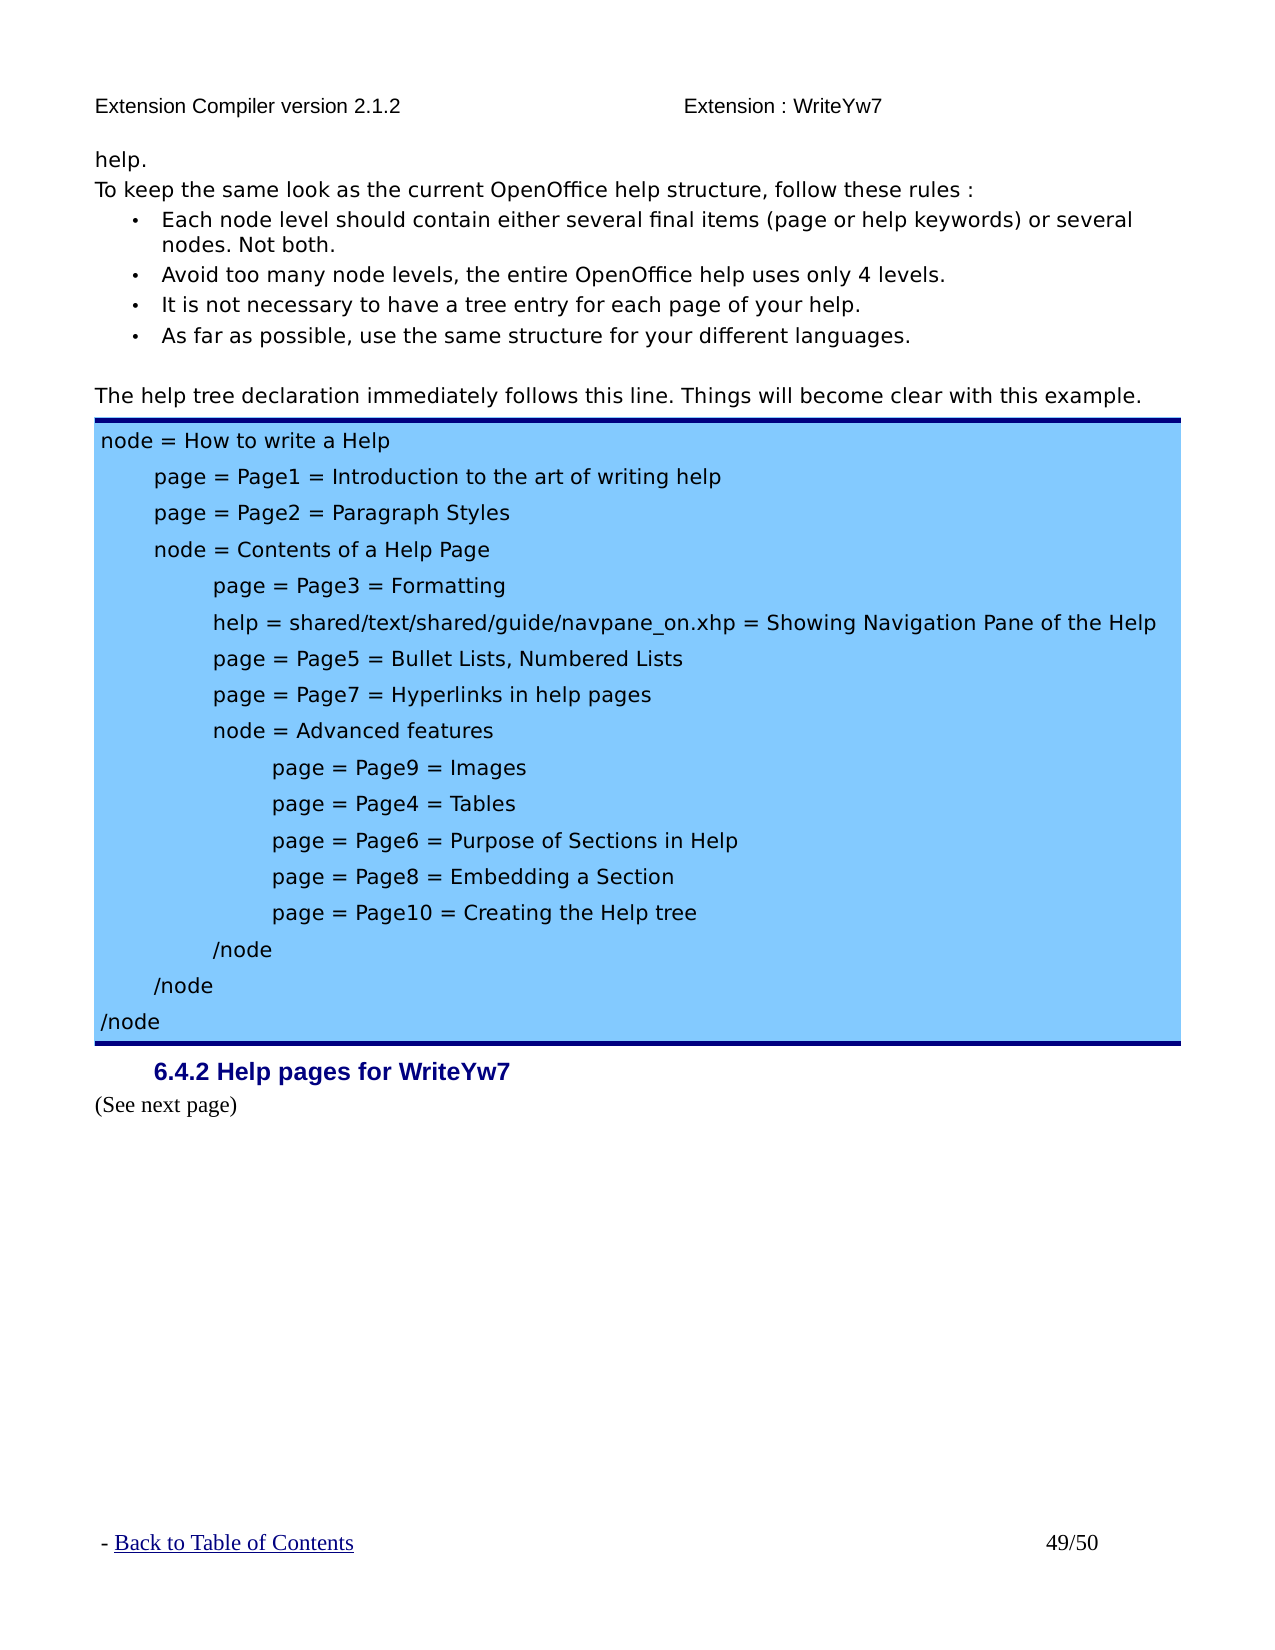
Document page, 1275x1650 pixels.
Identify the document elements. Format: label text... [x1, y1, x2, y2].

list Each node level should contain either several final items (page or help keywords) or several nodes. Not both. [132, 208, 1181, 257]
text page = Page1 = Introduction to the art of writing help [94, 454, 1181, 489]
text page = Page2 = Paragraph Styles [94, 490, 1181, 526]
text /node [94, 963, 1181, 998]
text page = Page9 = Images [94, 745, 1181, 780]
text page = Page8 = Embedding a Section [94, 854, 1181, 889]
text /node [94, 926, 1181, 962]
text (See next page) [94, 1092, 1181, 1117]
text page = Page3 = Formatting [94, 563, 1181, 598]
list Avoid too many node levels, the entire OpenOffice help uses only 4 levels. [132, 263, 1181, 287]
text node = How to write a Help [94, 419, 1181, 453]
text To keep the same look as the current OpenOffice help structure, follow these rules : [94, 178, 1181, 202]
text page = Page6 = Purpose of Sections in Help [94, 817, 1181, 853]
subtitle Help pages for WriteYw7 [153, 1058, 1181, 1086]
text page = Page5 = Bullet Lists, Numbered Lists [94, 636, 1181, 671]
list It is not necessary to have a tree entry for each page of your help. [132, 293, 1181, 318]
text help. [94, 147, 1181, 172]
list As far as possible, use the same structure for your different languages. [132, 323, 1181, 348]
text help = shared/text/shared/guide/navpane_on.xhp = Showing Navigation Pane of the Help [94, 599, 1181, 635]
text page = Page4 = Tables [94, 781, 1181, 817]
text page = Page10 = Creating the Help tree [94, 890, 1181, 926]
text page = Page7 = Hyperlinks in help pages [94, 672, 1181, 708]
text node = Advanced features [94, 708, 1181, 744]
text node = Contents of a Help Page [94, 527, 1181, 562]
text /node [94, 999, 1181, 1046]
text The help tree declaration immediately follows this line. Things will become clear with this example. [94, 384, 1181, 409]
